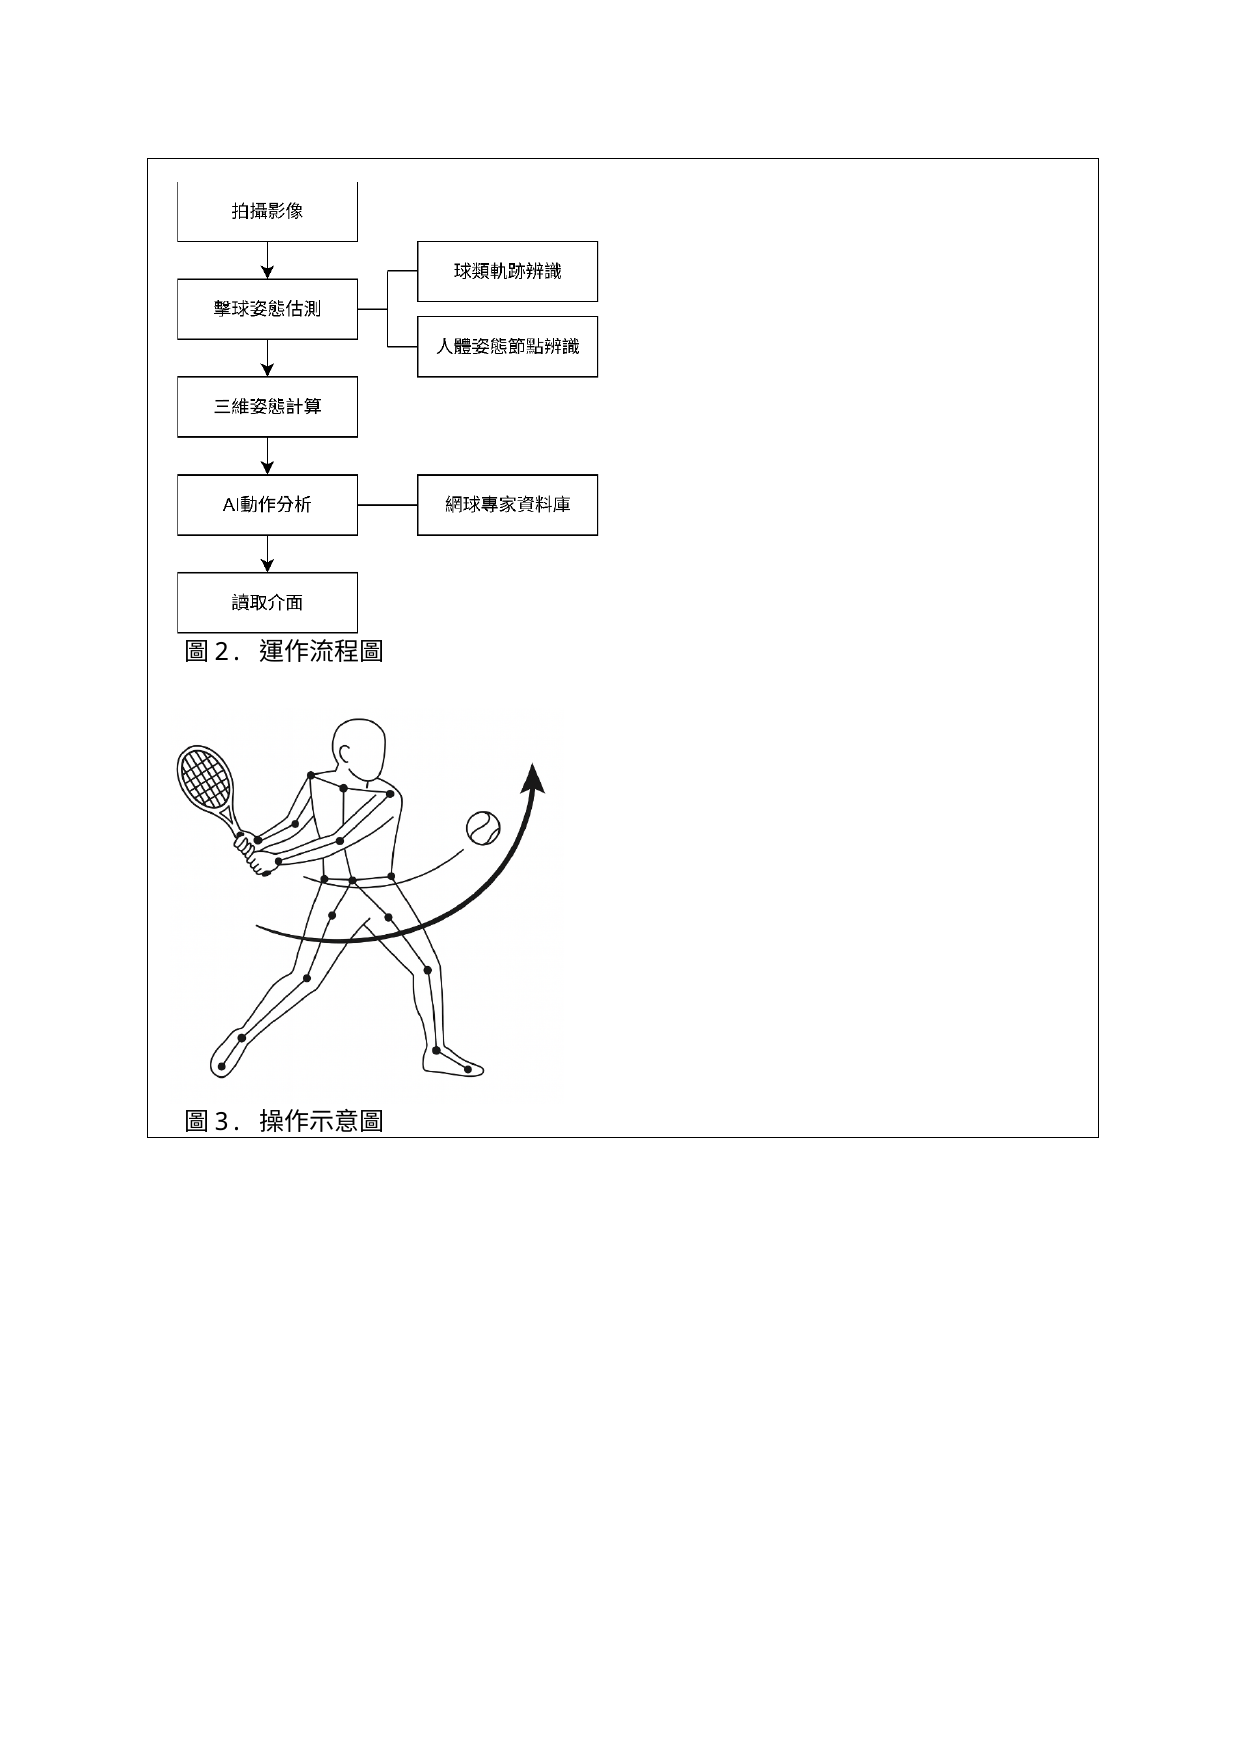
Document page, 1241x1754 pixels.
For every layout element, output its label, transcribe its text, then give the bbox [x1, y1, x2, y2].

table_cell 圖2. 運作流程圖 圖3. 操作示意圖 [148, 159, 1098, 1137]
